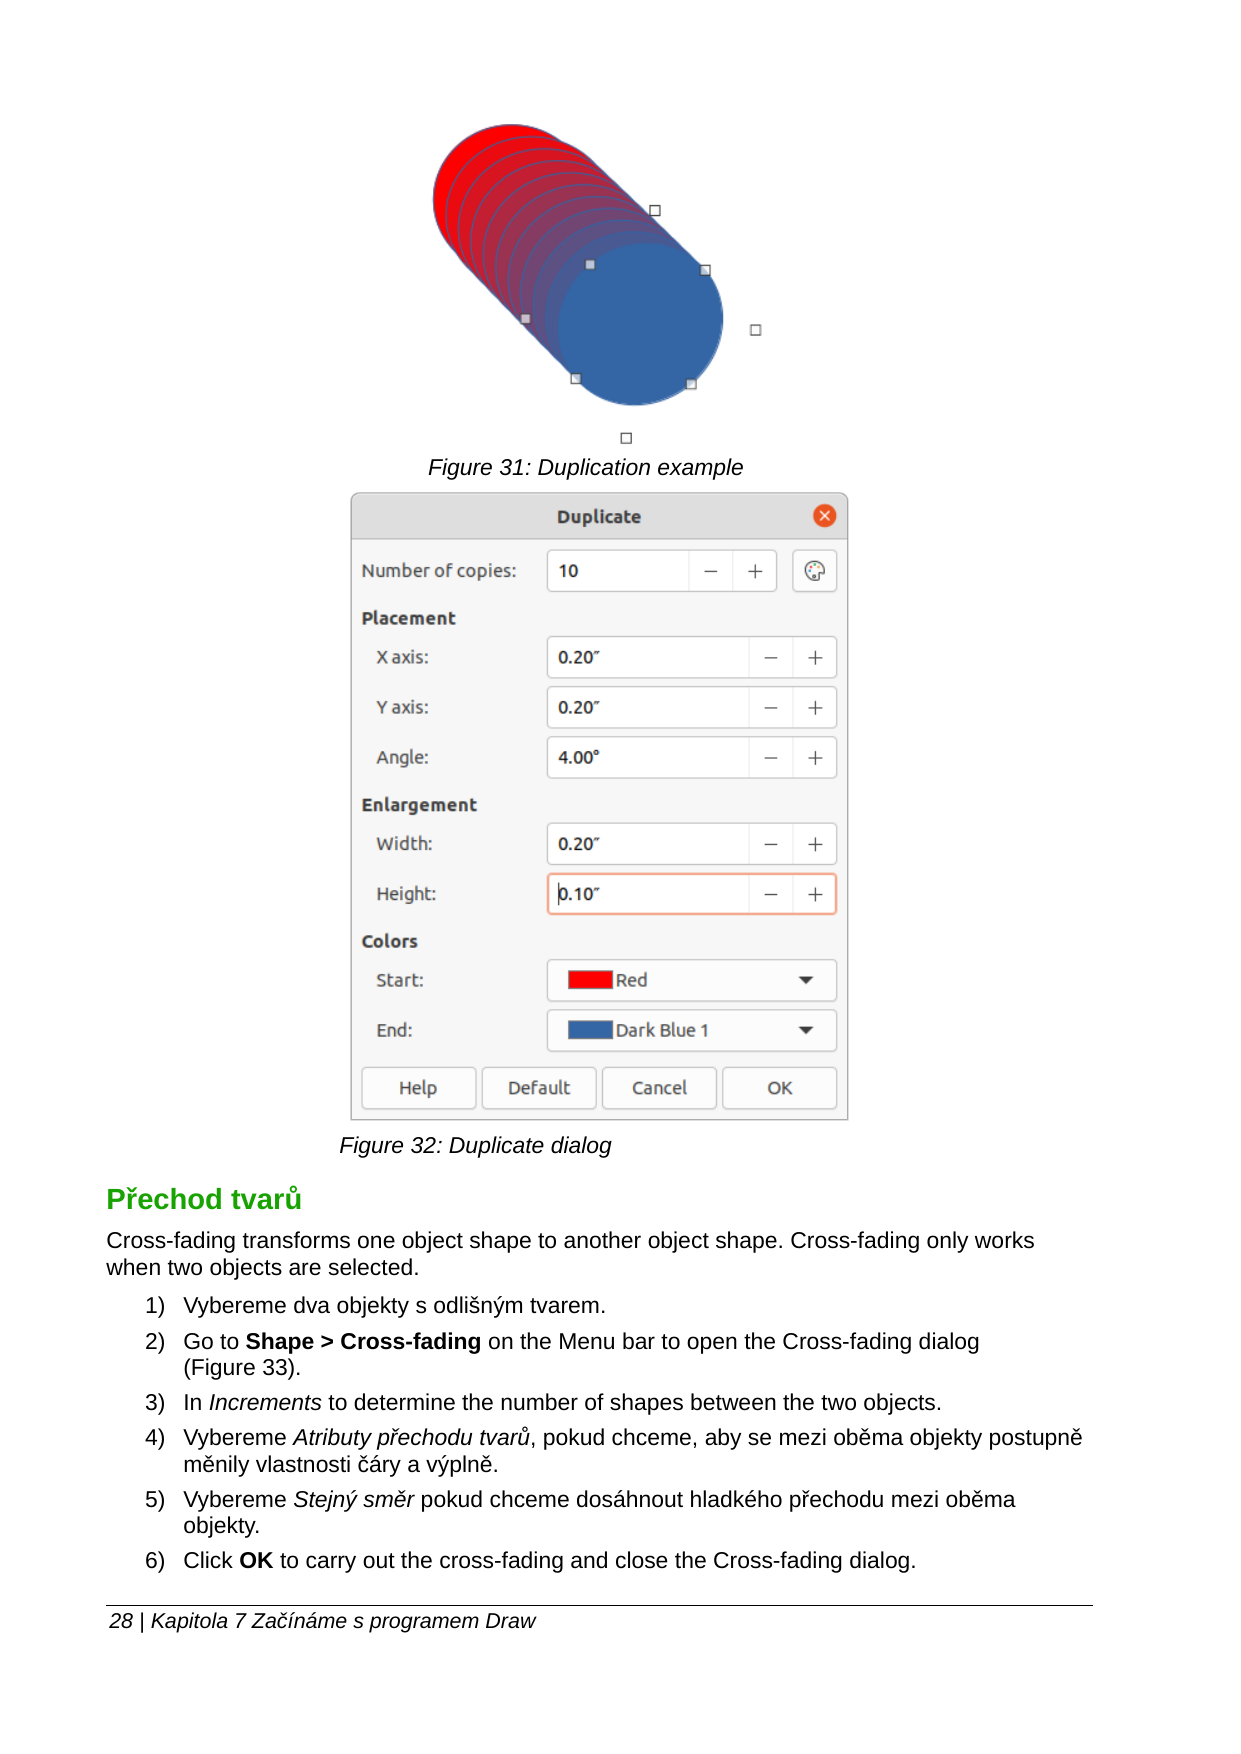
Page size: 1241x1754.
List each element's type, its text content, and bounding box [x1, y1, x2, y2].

picture [339, 492, 860, 1132]
list Vybereme dva objekty s odlišným tvarem. [165, 1292, 1093, 1319]
list Vybereme Atributy přechodu tvarů, pokud chceme, aby se mezi oběma objekty postupně měnily vlastnosti čáry a výplně. [165, 1424, 1093, 1477]
subtitle Přechod tvarů [106, 1182, 1093, 1215]
text Figure 32: Duplicate dialog [339, 1132, 860, 1158]
list Click OK to carry out the cross-fading and close the Cross-fading dialog. [165, 1547, 1093, 1574]
text Cross-fading transforms one object shape to another object shape. Cross-fading only works when two objects are selected. [106, 1227, 1093, 1280]
text Figure 31: Duplication example [428, 454, 771, 480]
list Go to Shape > Cross-fading on the Menu bar to open the Cross-fading dialog (Figure 33). [165, 1328, 1093, 1380]
list Vybereme Stejný směr pokud chceme dosáhnout hladkého přechodu mezi oběma objekty. [165, 1486, 1093, 1539]
picture [427, 118, 772, 454]
list In Increments to determine the number of shapes between the two objects. [165, 1389, 1093, 1416]
